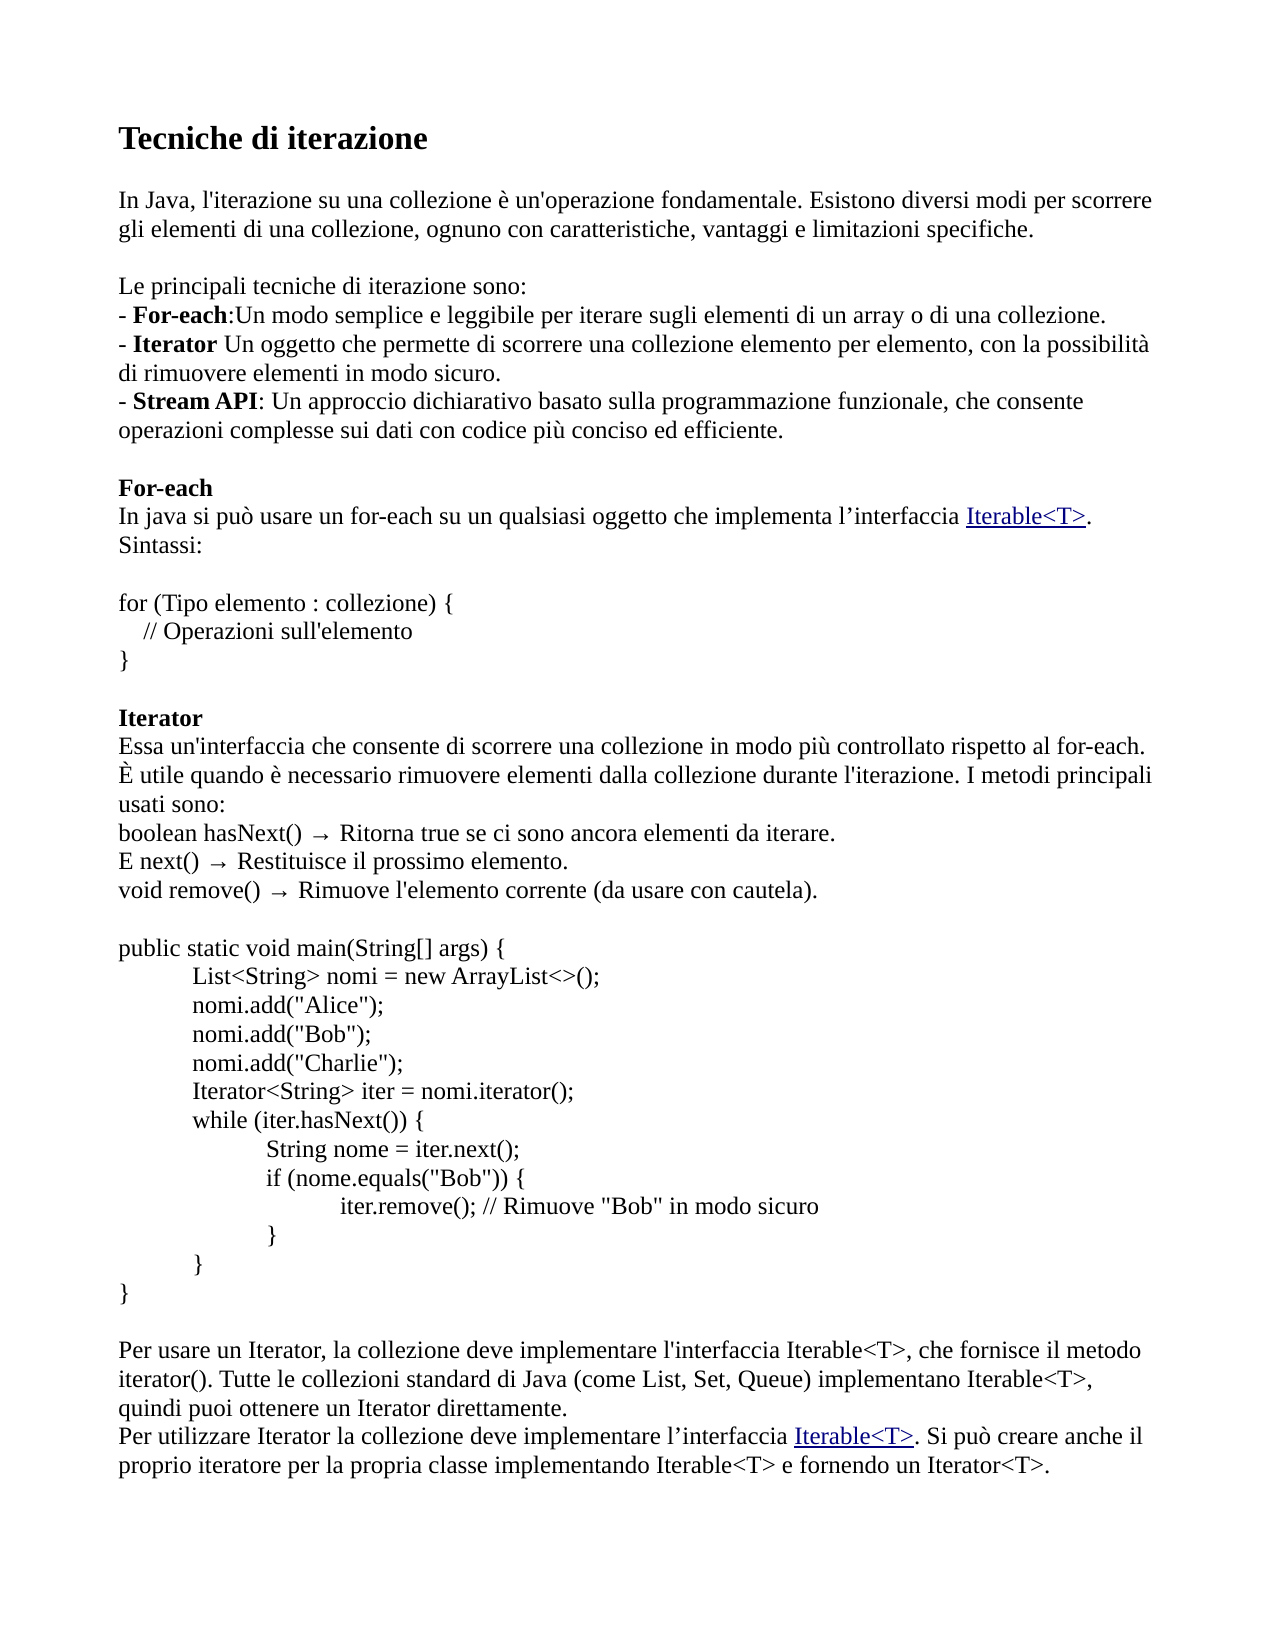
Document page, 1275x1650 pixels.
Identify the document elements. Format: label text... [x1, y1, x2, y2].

text iter.remove(); // Rimuove "Bob" in modo sicuro [118, 1191, 1157, 1220]
text Iterator [118, 703, 1157, 731]
text } [118, 1220, 1157, 1249]
text E next() → Restituisce il prossimo elemento. [118, 846, 1157, 875]
text - Stream API: Un approccio dichiarativo basato sulla programmazione funzionale, che consente operazioni complesse sui dati con codice più conciso ed efficiente. [118, 386, 1157, 444]
text String nome = iter.next(); [118, 1134, 1157, 1163]
text for (Tipo elemento : collezione) { // Operazioni sull'elemento } [118, 588, 1157, 703]
text - For-each:Un modo semplice e leggibile per iterare sugli elementi di un array o di una collezione. [118, 300, 1157, 329]
text public static void main(String[] args) { [118, 933, 1157, 961]
text nomi.add("Charlie"); [118, 1048, 1157, 1076]
text - Iterator Un oggetto che permette di scorrere una collezione elemento per elemento, con la possibilità di rimuovere elementi in modo sicuro. [118, 329, 1157, 386]
text Essa un'interfaccia che consente di scorrere una collezione in modo più controllato rispetto al for-each. È utile quando è necessario rimuovere elementi dalla collezione durante l'iterazione. I metodi principali usati sono: [118, 731, 1157, 818]
text Sintassi: [118, 530, 1157, 559]
text Per utilizzare Iterator la collezione deve implementare l’interfaccia Iterable<T>. Si può creare anche il proprio iteratore per la propria classe implementando Iterable<T> e fornendo un Iterator<T>. [118, 1421, 1157, 1479]
text List<String> nomi = new ArrayList<>(); [118, 961, 1157, 990]
text } [118, 1249, 1157, 1278]
text Per usare un Iterator, la collezione deve implementare l'interfaccia Iterable<T>, che fornisce il metodo iterator(). Tutte le collezioni standard di Java (come List, Set, Queue) implementano Iterable<T>, quindi puoi ottenere un Iterator direttamente. [118, 1335, 1157, 1421]
text } [118, 1278, 1157, 1306]
text In Java, l'iterazione su una collezione è un'operazione fondamentale. Esistono diversi modi per scorrere gli elementi di una collezione, ognuno con caratteristiche, vantaggi e limitazioni specifiche. [118, 185, 1157, 243]
text if (nome.equals("Bob")) { [118, 1163, 1157, 1191]
text In java si può usare un for-each su un qualsiasi oggetto che implementa l’interfaccia Iterable<T>. [118, 501, 1157, 530]
text For-each [118, 473, 1157, 501]
text boolean hasNext() → Ritorna true se ci sono ancora elementi da iterare. [118, 818, 1157, 846]
text Le principali tecniche di iterazione sono: [118, 271, 1157, 300]
text void remove() → Rimuove l'elemento corrente (da usare con cautela). [118, 875, 1157, 904]
text while (iter.hasNext()) { [118, 1105, 1157, 1134]
text Tecniche di iterazione [118, 118, 1157, 156]
text Iterator<String> iter = nomi.iterator(); [118, 1076, 1157, 1105]
text nomi.add("Alice"); [118, 990, 1157, 1019]
text nomi.add("Bob"); [118, 1019, 1157, 1048]
